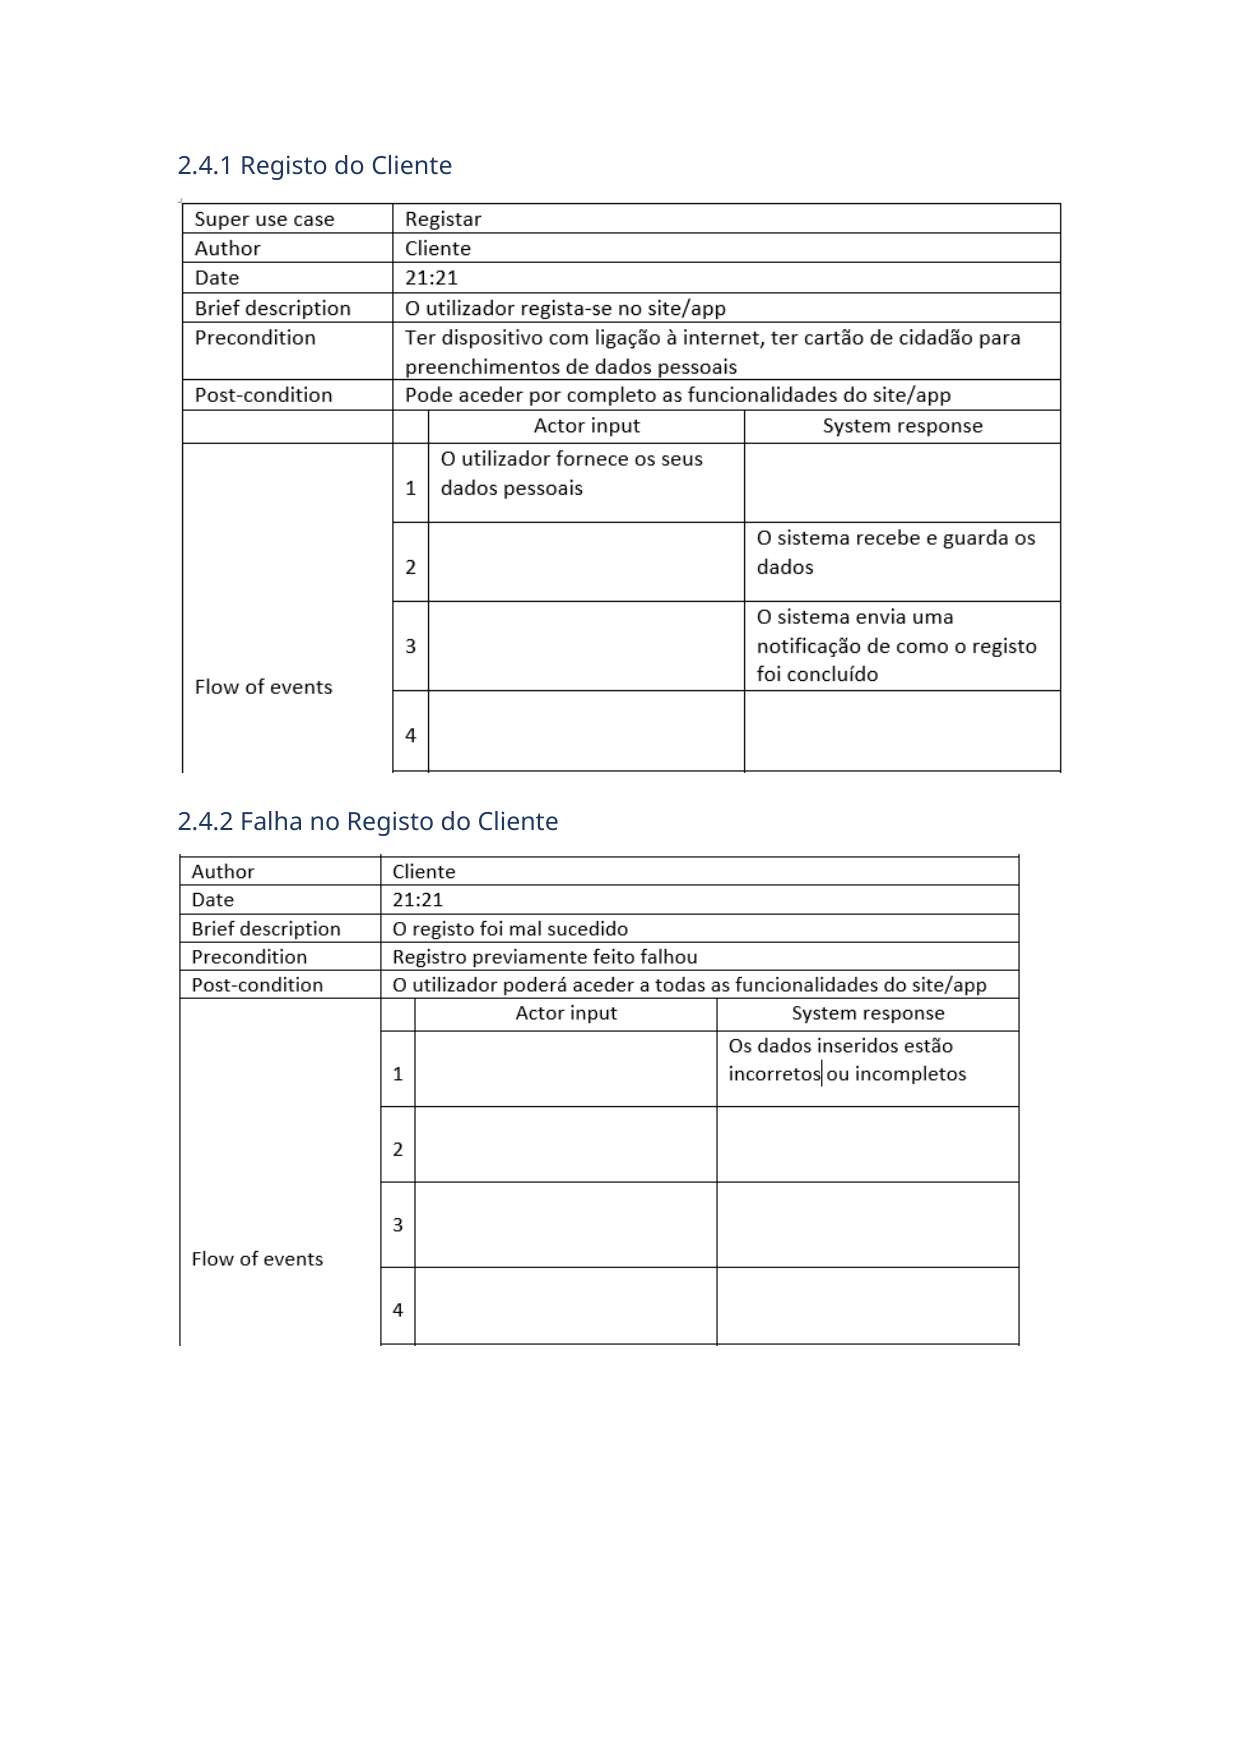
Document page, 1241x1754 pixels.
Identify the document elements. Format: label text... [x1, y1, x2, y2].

subtitle 2.4.2 Falha no Registo do Cliente [177, 803, 1063, 837]
subtitle 2.4.1 Registo do Cliente [177, 148, 1063, 182]
